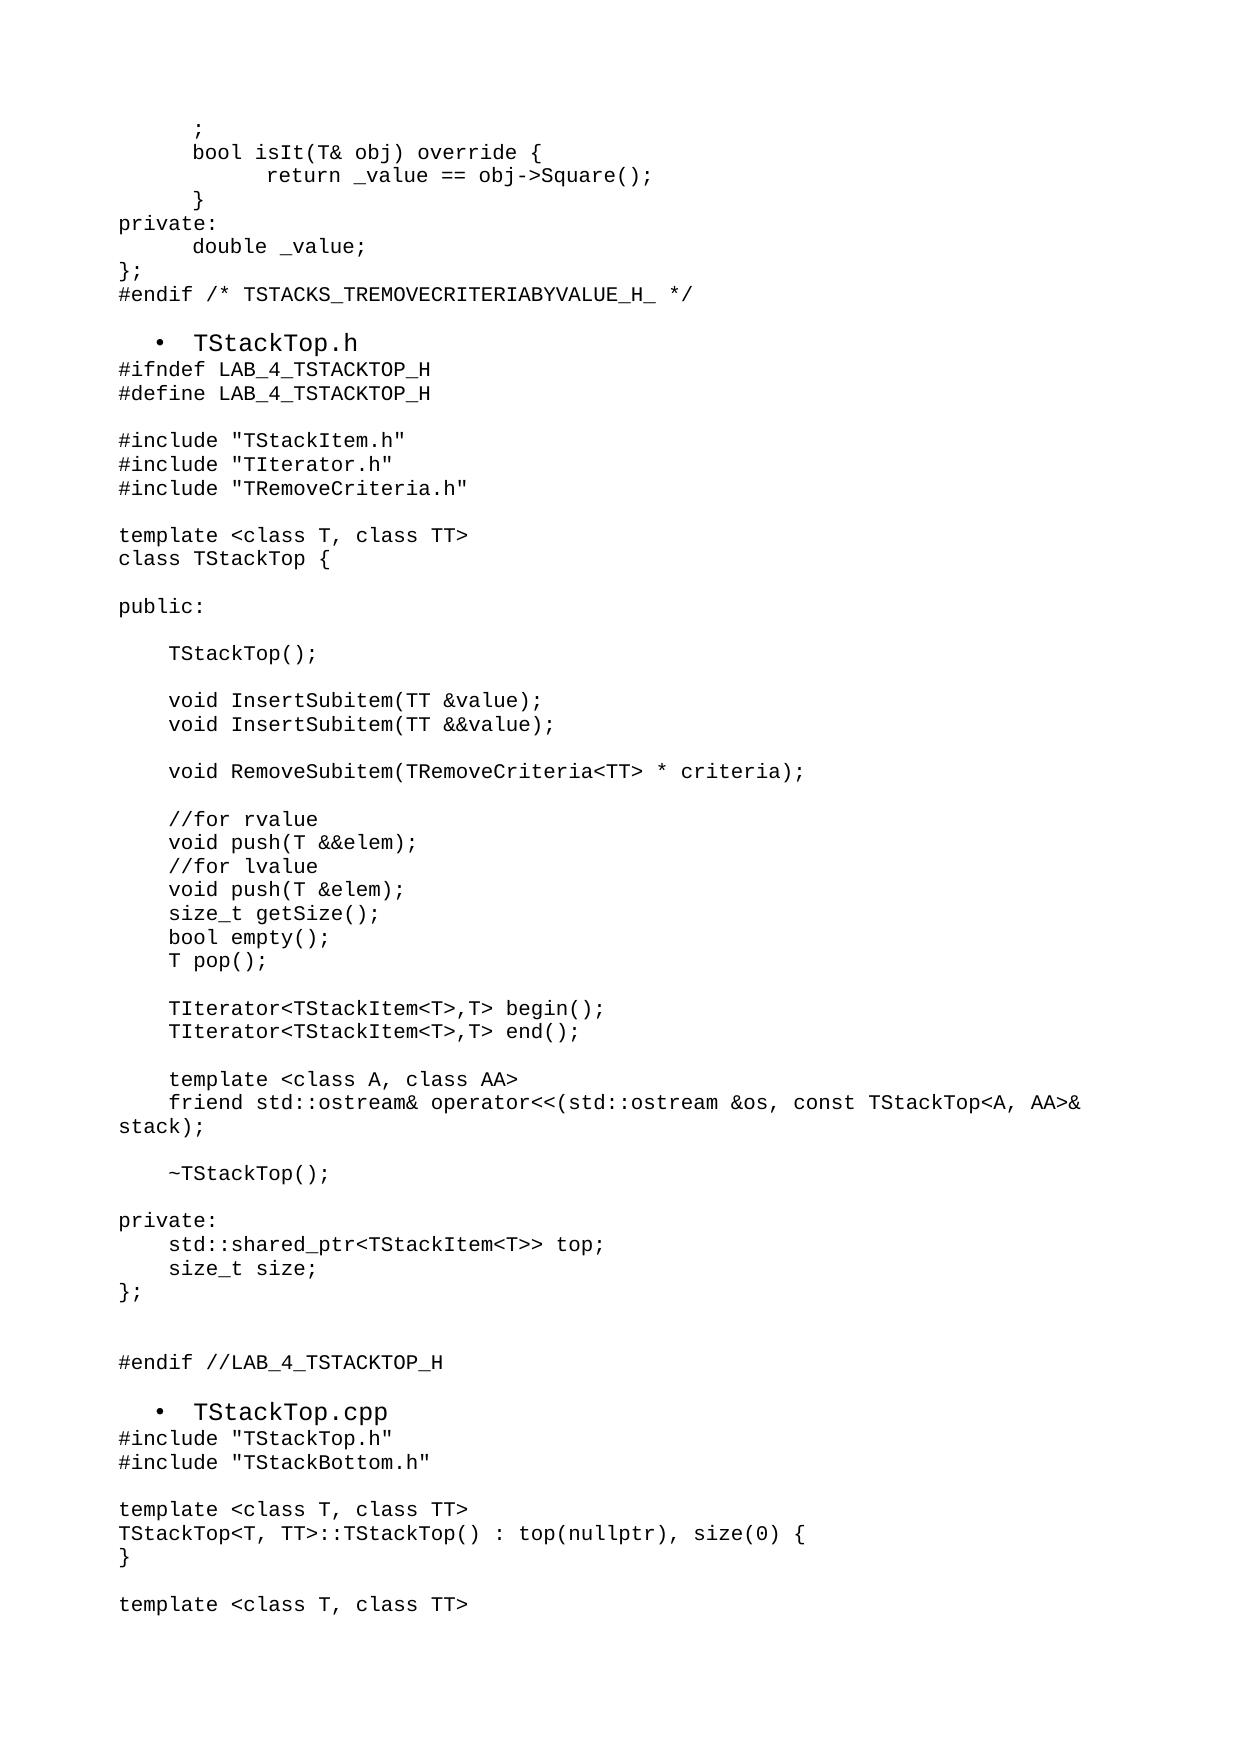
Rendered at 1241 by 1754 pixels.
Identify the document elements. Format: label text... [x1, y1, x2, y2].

text ; [118, 118, 1122, 142]
text class TStackTop { [118, 548, 1122, 572]
text template <class A, class AA> [118, 1069, 1122, 1092]
text void InsertSubitem(TT &&value); [118, 714, 1122, 738]
text TStackTop<T, TT>::TStackTop() : top(nullptr), size(0) { [118, 1523, 1122, 1546]
text size_t getSize(); [118, 903, 1122, 927]
text TIterator<TStackItem<T>,T> end(); [118, 1021, 1122, 1045]
text bool isIt(T& obj) override { [118, 142, 1122, 165]
text }; [118, 1281, 1122, 1305]
text #include "TStackTop.h" [118, 1428, 1122, 1452]
list TStackTop.cpp [156, 1400, 1122, 1428]
text template <class T, class TT> [118, 525, 1122, 548]
text #endif /* TSTACKS_TREMOVECRITERIABYVALUE_H_ */ [118, 284, 1122, 307]
text //for lvalue [118, 856, 1122, 879]
text TStackTop(); [118, 643, 1122, 667]
text void push(T &elem); [118, 879, 1122, 903]
text } [118, 1546, 1122, 1570]
text template <class T, class TT> [118, 1593, 1122, 1617]
text private: [118, 213, 1122, 236]
text #ifndef LAB_4_TSTACKTOP_H [118, 359, 1122, 383]
text ~TStackTop(); [118, 1163, 1122, 1187]
text #define LAB_4_TSTACKTOP_H [118, 383, 1122, 407]
text return _value == obj->Square(); [118, 165, 1122, 189]
text //for rvalue [118, 808, 1122, 832]
text #endif //LAB_4_TSTACKTOP_H [118, 1352, 1122, 1376]
text friend std::ostream& operator<<(std::ostream &os, const TStackTop<A, AA>& stack); [118, 1092, 1122, 1139]
text size_t size; [118, 1258, 1122, 1281]
text } [118, 189, 1122, 213]
text void push(T &&elem); [118, 832, 1122, 856]
text }; [118, 260, 1122, 284]
text private: [118, 1211, 1122, 1234]
text #include "TIterator.h" [118, 454, 1122, 477]
text template <class T, class TT> [118, 1499, 1122, 1523]
text bool empty(); [118, 927, 1122, 950]
text void InsertSubitem(TT &value); [118, 690, 1122, 714]
text public: [118, 596, 1122, 619]
text T pop(); [118, 950, 1122, 974]
text double _value; [118, 236, 1122, 260]
text void RemoveSubitem(TRemoveCriteria<TT> * criteria); [118, 761, 1122, 785]
text std::shared_ptr<TStackItem<T>> top; [118, 1234, 1122, 1258]
list TStackTop.h [156, 331, 1122, 359]
text #include "TRemoveCriteria.h" [118, 477, 1122, 501]
text #include "TStackBottom.h" [118, 1452, 1122, 1475]
text TIterator<TStackItem<T>,T> begin(); [118, 998, 1122, 1021]
text #include "TStackItem.h" [118, 430, 1122, 454]
